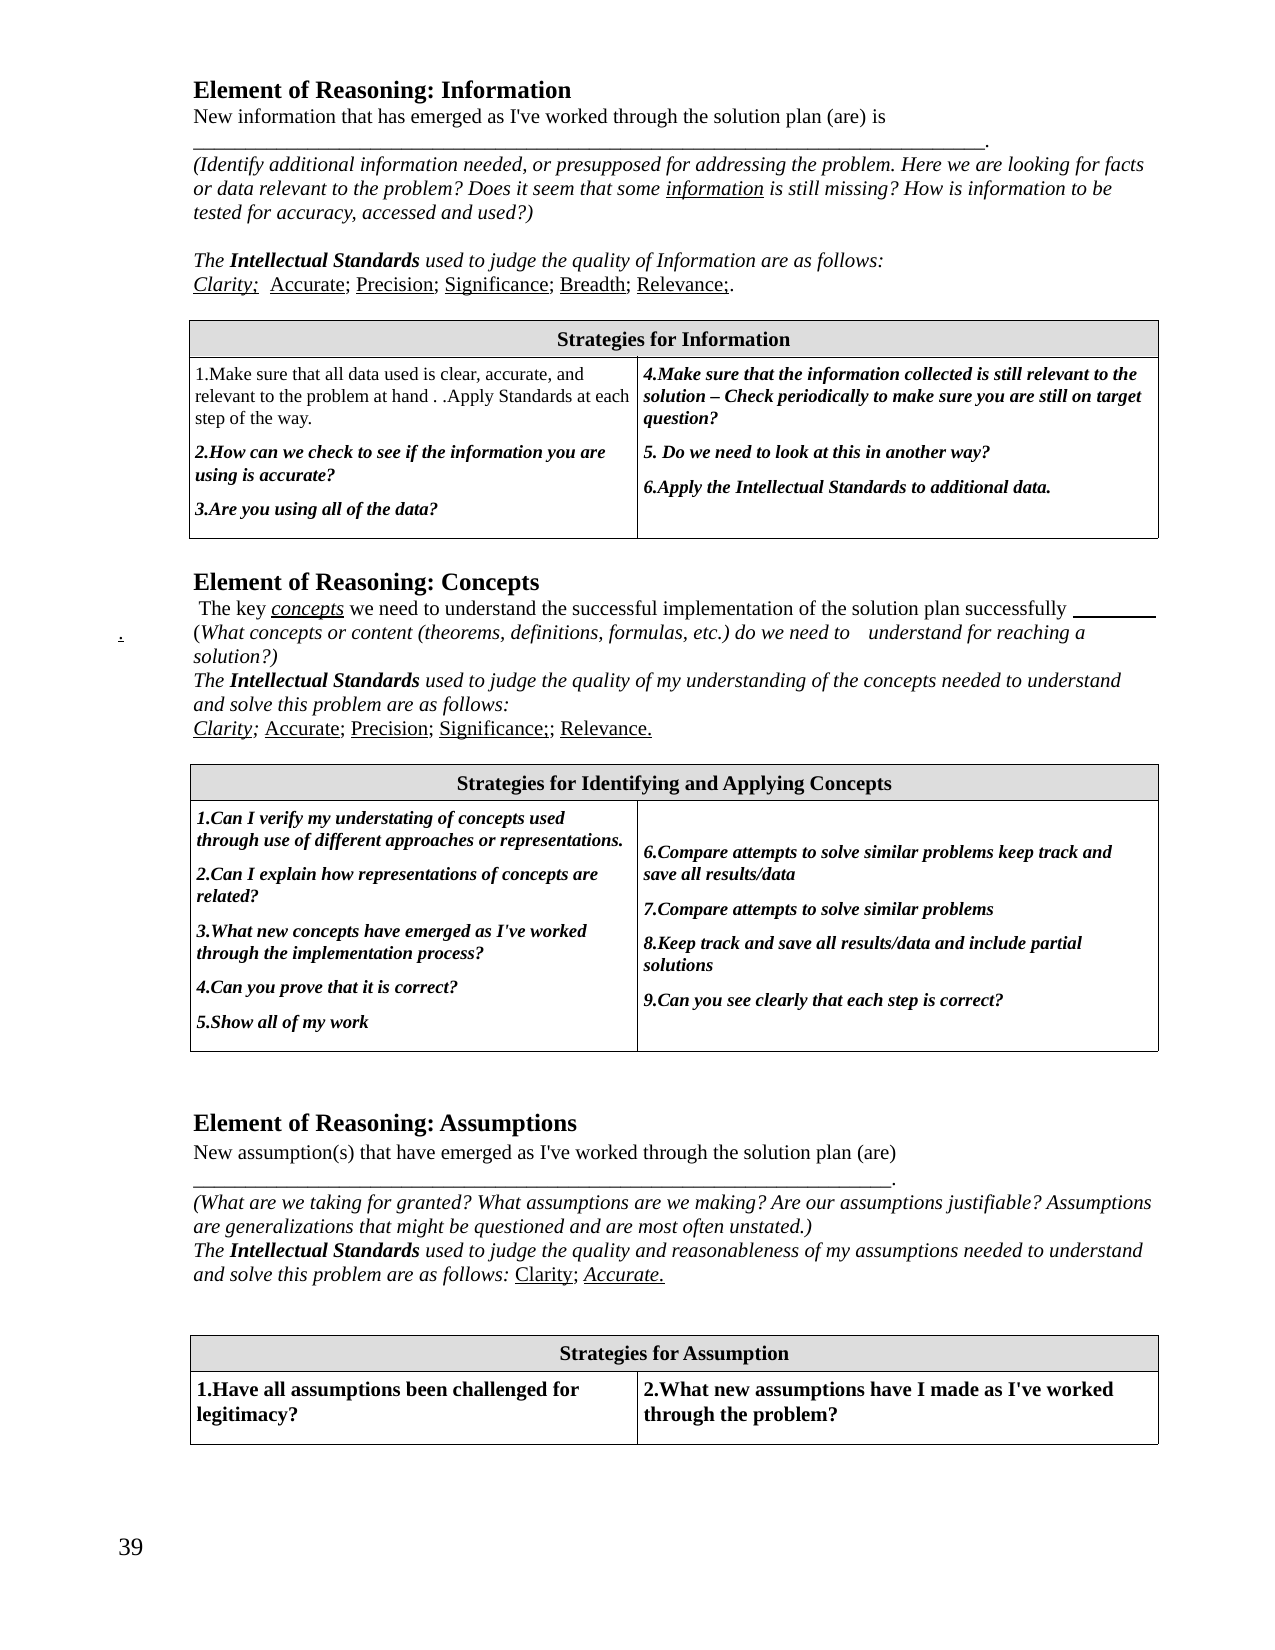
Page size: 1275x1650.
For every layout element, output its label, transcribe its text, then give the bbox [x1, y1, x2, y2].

table_cell Make sure that all data used is clear, accurate, and relevant to the problem at hand . .Apply Standards at each step of the way. How can we check to see if the information you are using is accurate? Are you using all of the data? [190, 358, 637, 538]
text The Intellectual Standards used to judge the quality of Information are as follows: [118, 248, 1157, 272]
text Element of Reasoning: Concepts [118, 567, 1157, 596]
text New information that has emerged as I've worked through the solution plan (are) is ____________________________________________________________________________. [118, 104, 1157, 152]
table_header Strategies for Information [190, 321, 1158, 356]
text (What are we taking for granted? What assumptions are we making? Are our assumptions justifiable? Assumptions are generalizations that might be questioned and are most often unstated.) [118, 1190, 1157, 1238]
table_cell Compare attempts to solve similar problems keep track and save all results/data Compare attempts to solve similar problems Keep track and save all results/data and include partial solutions Can you see clearly that each step is correct? [638, 801, 1158, 1051]
text Element of Reasoning: Information [118, 75, 1157, 104]
table_header Strategies for Assumption [191, 1336, 1158, 1371]
text Element of Reasoning: Assumptions [118, 1108, 1157, 1137]
table_cell Have all assumptions been challenged for legitimacy? [191, 1372, 637, 1444]
text Clarity; Accurate; Precision; Significance;; Relevance. [118, 716, 1157, 740]
text Clarity; Accurate; Precision; Significance; Breadth; Relevance;. [118, 272, 1157, 296]
table_cell What new assumptions have I made as I've worked through the problem? [638, 1372, 1158, 1444]
text The Intellectual Standards used to judge the quality and reasonableness of my assumptions needed to understand and solve this problem are as follows: Clarity; Accurate. [118, 1238, 1157, 1286]
text (Identify additional information needed, or presupposed for addressing the problem. Here we are looking for facts or data relevant to the problem? Does it seem that some information is still missing? How is information to be tested for accuracy, accessed and used?) [118, 152, 1157, 224]
text New assumption(s) that have emerged as I've worked through the solution plan (are) ___________________________________________________________________. [118, 1137, 1157, 1190]
table_header Strategies for Identifying and Applying Concepts [191, 765, 1158, 800]
table_cell Make sure that the information collected is still relevant to the solution – Check periodically to make sure you are still on target question? Do we need to look at this in another way? Apply the Intellectual Standards to additional data. [638, 358, 1158, 538]
table_cell Can I verify my understating of concepts used through use of different approaches or representations. Can I explain how representations of concepts are related? What new concepts have emerged as I've worked through the implementation process? Can you prove that it is correct? Show all of my work [191, 801, 637, 1051]
text The key concepts we need to understand the successful implementation of the solution plan successfully . (What concepts or content (theorems, definitions, formulas, etc.) do we need to understand for reaching a solution?) [118, 596, 1157, 668]
text The Intellectual Standards used to judge the quality of my understanding of the concepts needed to understand and solve this problem are as follows: [118, 668, 1157, 716]
